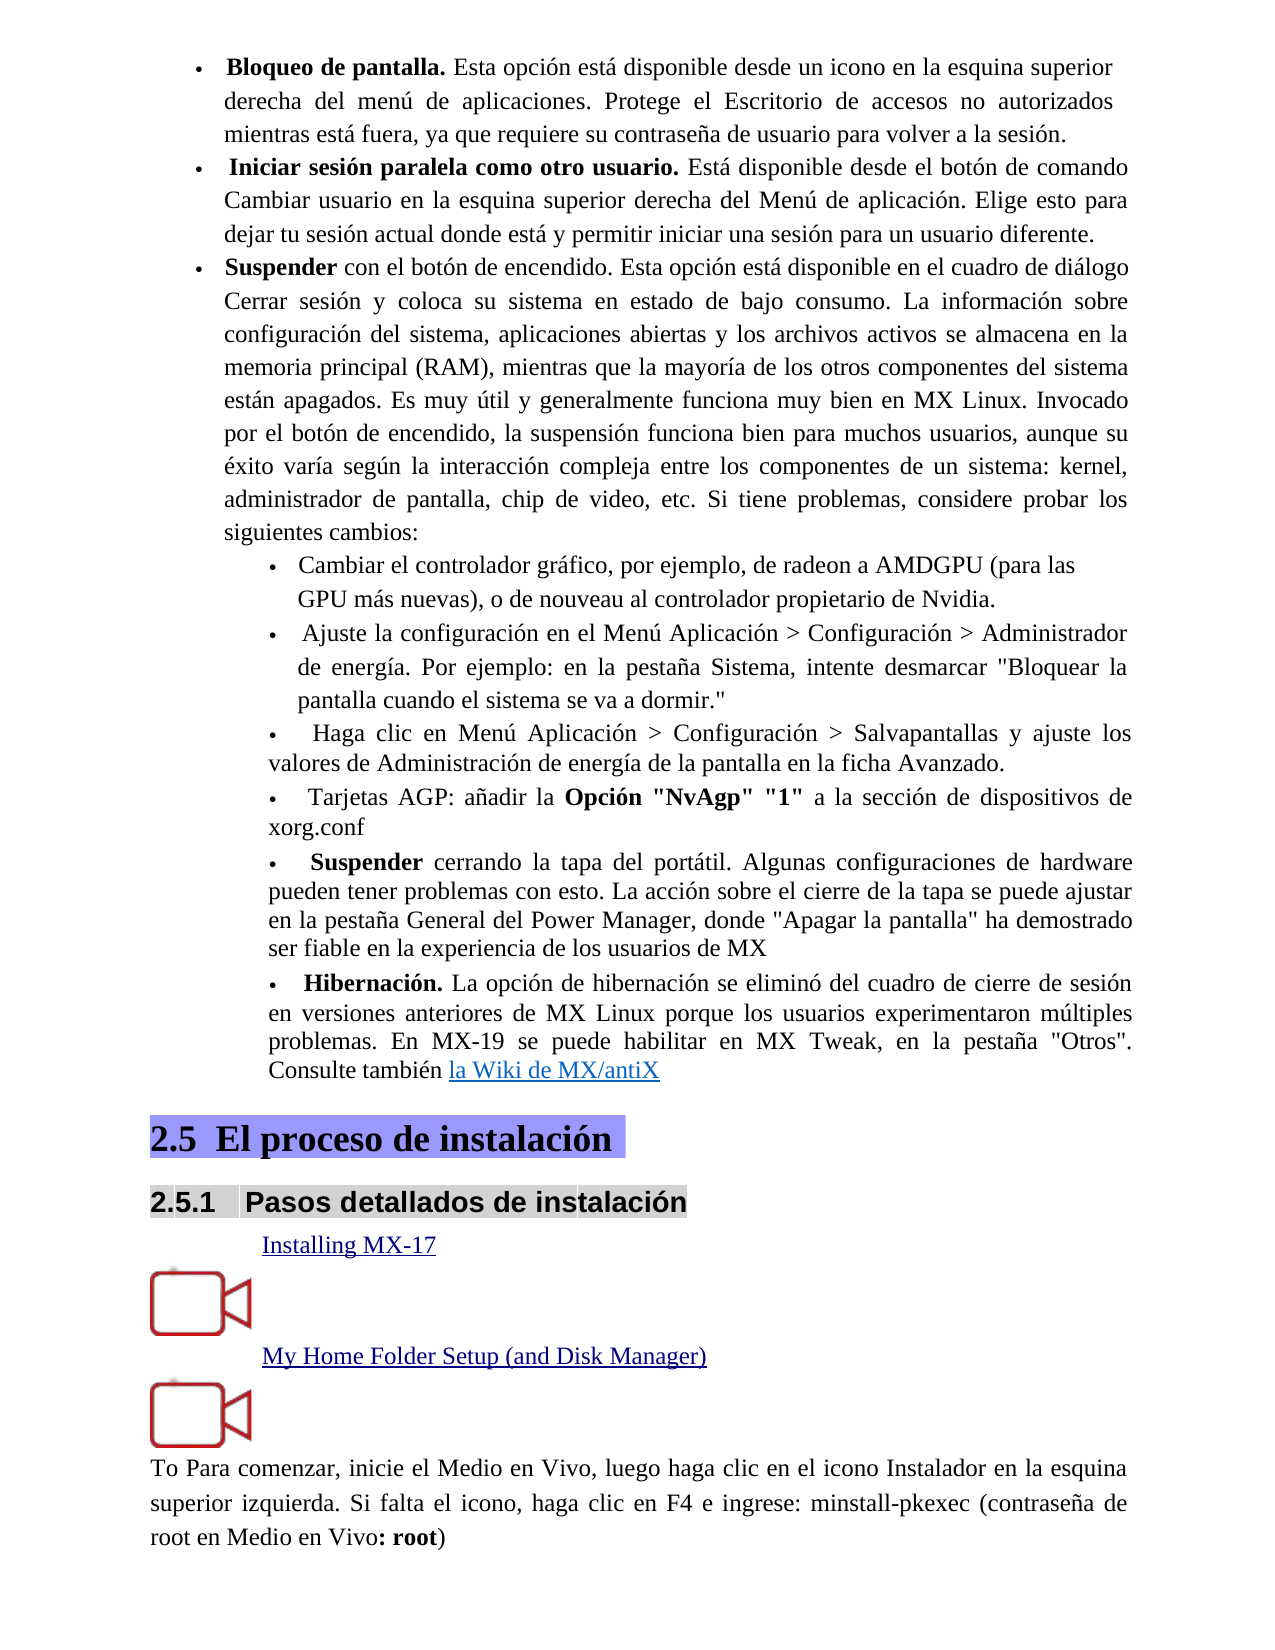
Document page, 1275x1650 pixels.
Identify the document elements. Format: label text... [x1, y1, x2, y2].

text • Suspender con el botón de encendido. Esta opción está disponible en el cuadro de diálogo Cerrar sesión y coloca su sistema en estado de bajo consumo. La información sobre configuración del sistema, aplicaciones abiertas y los archivos activos se almacena en la memoria principal (RAM), mientras que la mayoría de los otros componentes del sistema están apagados. Es muy útil y generalmente funciona muy bien en MX Linux. Invocado por el botón de encendido, la suspensión funciona bien para muchos usuarios, aunque su éxito varía según la interacción compleja entre los componentes de un sistema: kernel, administrador de pantalla, chip de video, etc. Si tiene problemas, considere probar los siguientes cambios: [194, 252, 1129, 546]
text • Hibernación. La opción de hibernación se eliminó del cuadro de cierre de sesión en versiones anteriores de MX Linux porque los usuarios experimentaron múltiples problemas. En MX-19 se puede habilitar en MX Tweak, en la pestaña "Otros". Consulte también la Wiki de MX/antiX [268, 968, 1133, 1084]
text • Haga clic en Menú Aplicación > Configuración > Salvapantallas y ajuste los valores de Administración de energía de la pantalla en la ficha Avanzado. [268, 718, 1133, 777]
text • Suspender cerrando la tapa del portátil. Algunas configuraciones de hardware pueden tener problemas con esto. La acción sobre el cierre de la tapa se puede ajustar en la pestaña General del Power Manager, donde "Apagar la pantalla" ha demostrado ser fiable en la experiencia de los usuarios de MX [268, 847, 1133, 962]
text • Bloqueo de pantalla. Esta opción está disponible desde un icono en la esquina superior derecha del menú de aplicaciones. Protege el Escritorio de accesos no autorizados mientras está fuera, ya que requiere su contraseña de usuario para volver a la sesión. [194, 52, 1114, 148]
text Installing MX-17 [150, 1230, 1133, 1336]
text • Iniciar sesión paralela como otro usuario. Está disponible desde el botón de comando Cambiar usuario en la esquina superior derecha del Menú de aplicación. Elige esto para dejar tu sesión actual donde está y permitir iniciar una sesión para un usuario diferente. [194, 152, 1129, 247]
text My Home Folder Setup (and Disk Manager) [150, 1341, 1133, 1448]
text • Tarjetas AGP: añadir la Opción "NvAgp" "1" a la sección de dispositivos de xorg.conf [268, 782, 1133, 841]
text 2.5.1 Pasos detallados de instalación [150, 1185, 1133, 1218]
text To Para comenzar, inicie el Medio en Vivo, luego haga clic en el icono Instalador en la esquina superior izquierda. Si falta el icono, haga clic en F4 e ingrese: minstall-pkexec (contraseña de root en Medio en Vivo: root) [150, 1453, 1129, 1551]
text • Cambiar el controlador gráfico, por ejemplo, de radeon a AMDGPU (para las GPU más nuevas), o de nouveau al controlador propietario de Nvidia. [268, 550, 1076, 613]
text • Ajuste la configuración en el Menú Aplicación > Configuración > Administrador de energía. Por ejemplo: en la pestaña Sistema, intente desmarcar "Bloquear la pantalla cuando el sistema se va a dormir." [268, 618, 1129, 713]
